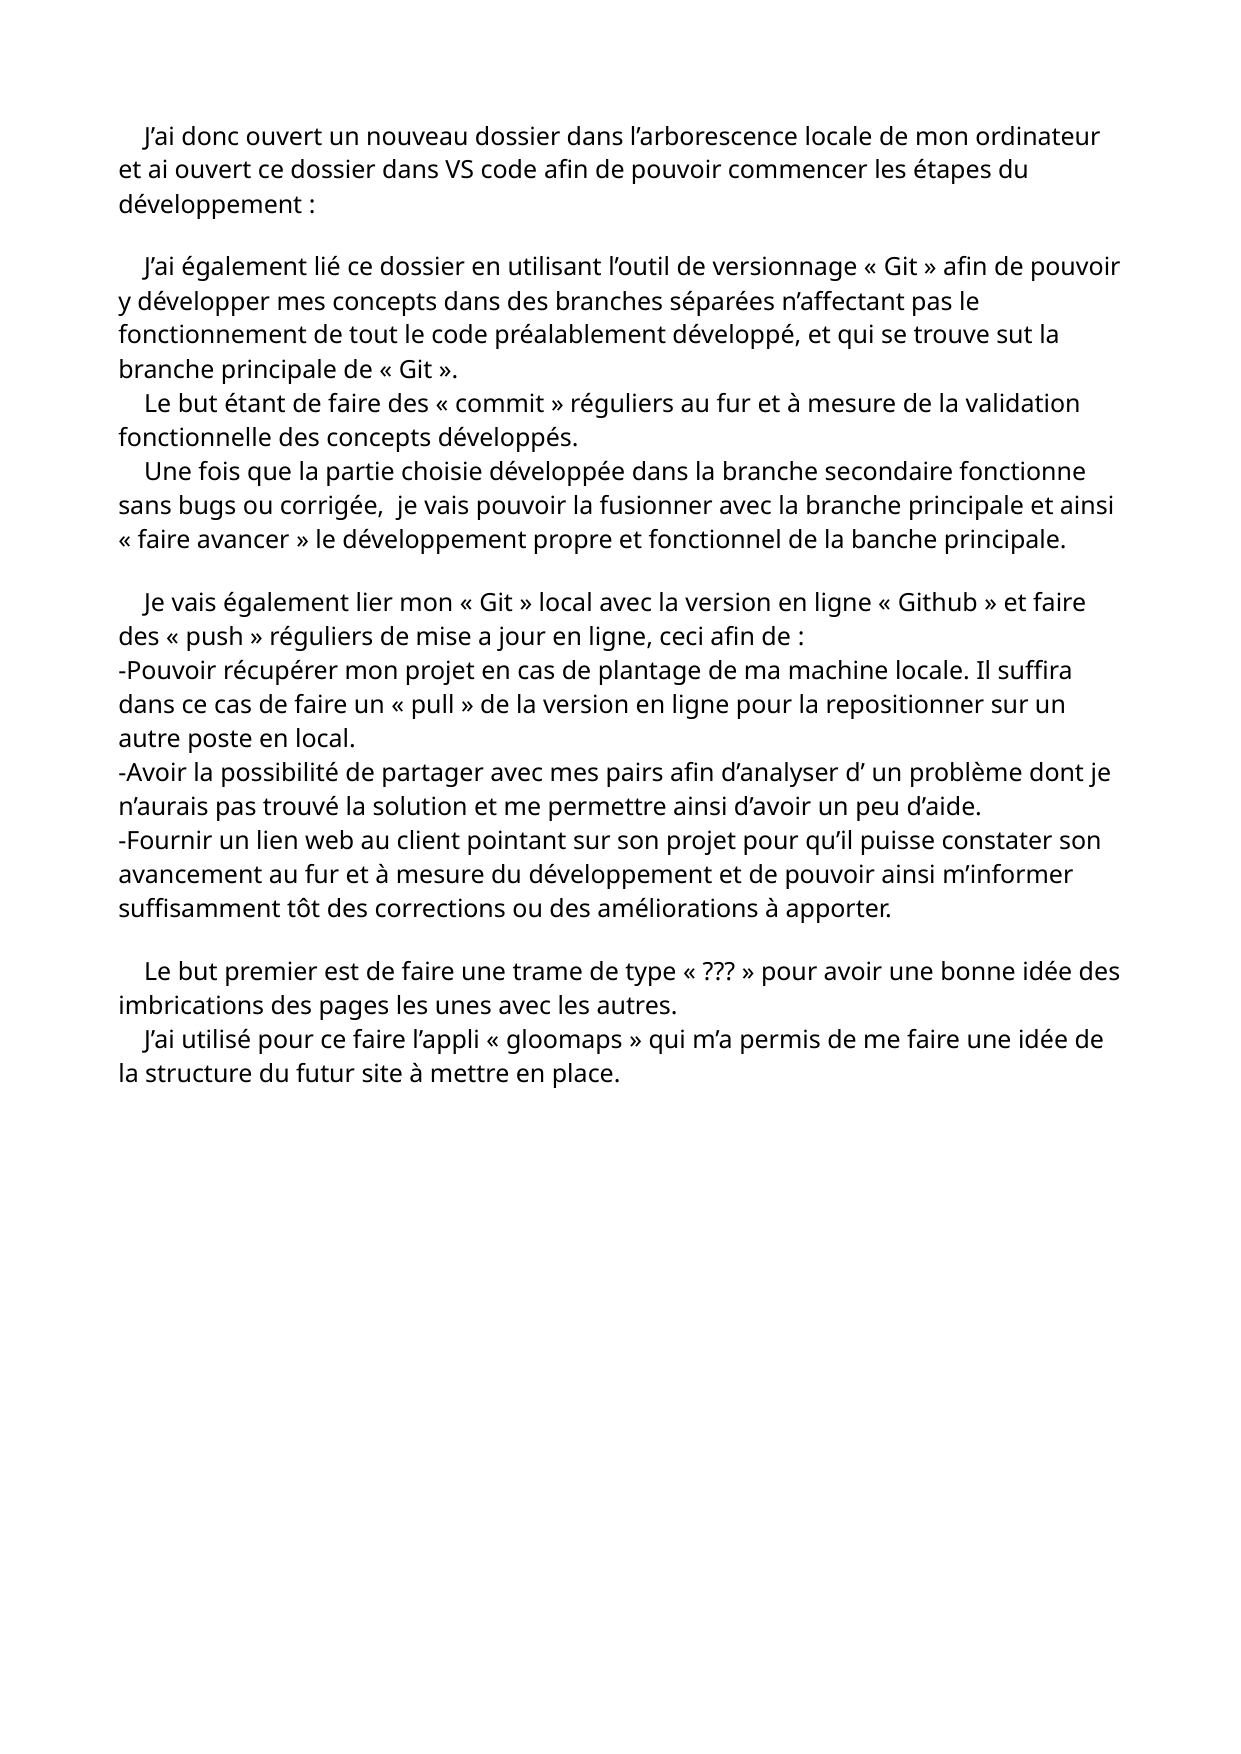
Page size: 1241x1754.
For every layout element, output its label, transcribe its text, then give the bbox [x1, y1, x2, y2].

text J’ai utilisé pour ce faire l’appli « gloomaps » qui m’a permis de me faire une idée de la structure du futur site à mettre en place. [118, 1022, 1122, 1090]
text -Fournir un lien web au client pointant sur son projet pour qu’il puisse constater son avancement au fur et à mesure du développement et de pouvoir ainsi m’informer suffisamment tôt des corrections ou des améliorations à apporter. [118, 823, 1122, 925]
text J’ai également lié ce dossier en utilisant l’outil de versionnage « Git » afin de pouvoir y développer mes concepts dans des branches séparées n’affectant pas le fonctionnement de tout le code préalablement développé, et qui se trouve sut la branche principale de « Git ». [118, 249, 1122, 385]
text -Avoir la possibilité de partager avec mes pairs afin d’analyser d’ un problème dont je n’aurais pas trouvé la solution et me permettre ainsi d’avoir un peu d’aide. [118, 755, 1122, 823]
text Le but étant de faire des « commit » réguliers au fur et à mesure de la validation fonctionnelle des concepts développés. [118, 385, 1122, 453]
text Une fois que la partie choisie développée dans la branche secondaire fonctionne sans bugs ou corrigée, je vais pouvoir la fusionner avec la branche principale et ainsi « faire avancer » le développement propre et fonctionnel de la banche principale. [118, 453, 1122, 556]
text -Pouvoir récupérer mon projet en cas de plantage de ma machine locale. Il suffira dans ce cas de faire un « pull » de la version en ligne pour la repositionner sur un autre poste en local. [118, 652, 1122, 755]
text J’ai donc ouvert un nouveau dossier dans l’arborescence locale de mon ordinateur et ai ouvert ce dossier dans VS code afin de pouvoir commencer les étapes du développement : [118, 118, 1122, 220]
text Je vais également lier mon « Git » local avec la version en ligne « Github » et faire des « push » réguliers de mise a jour en ligne, ceci afin de : [118, 584, 1122, 652]
text Le but premier est de faire une trame de type « ??? » pour avoir une bonne idée des imbrications des pages les unes avec les autres. [118, 954, 1122, 1022]
